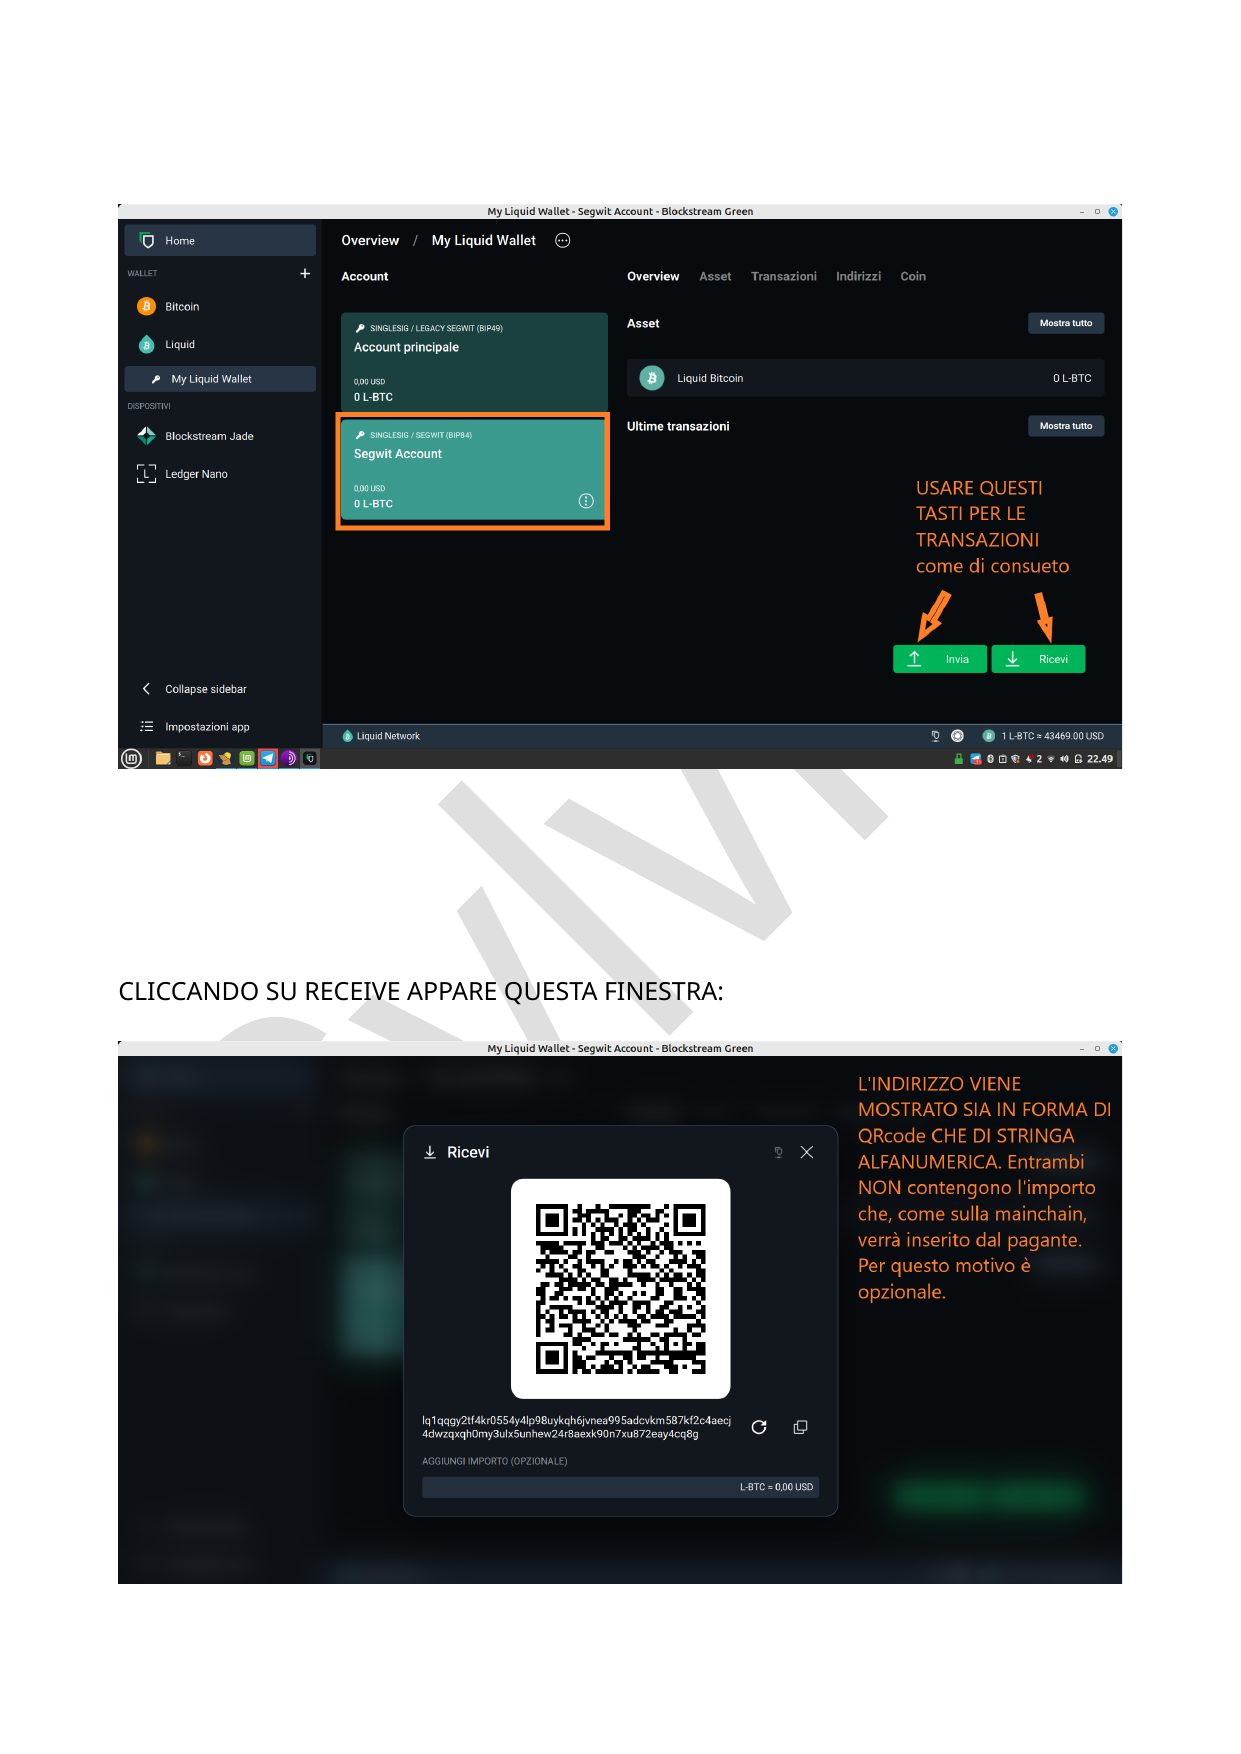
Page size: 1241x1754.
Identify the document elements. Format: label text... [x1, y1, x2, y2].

picture [118, 1041, 1123, 1584]
text CLICCANDO SU RECEIVE APPARE QUESTA FINESTRA: [527, 973, 639, 1007]
text CLICCANDO SU RECEIVE APPARE QUESTA FINESTRA: [118, 973, 508, 1007]
text CLICCANDO SU RECEIVE APPARE QUESTA FINESTRA: [656, 973, 1122, 1007]
picture [118, 204, 1123, 769]
